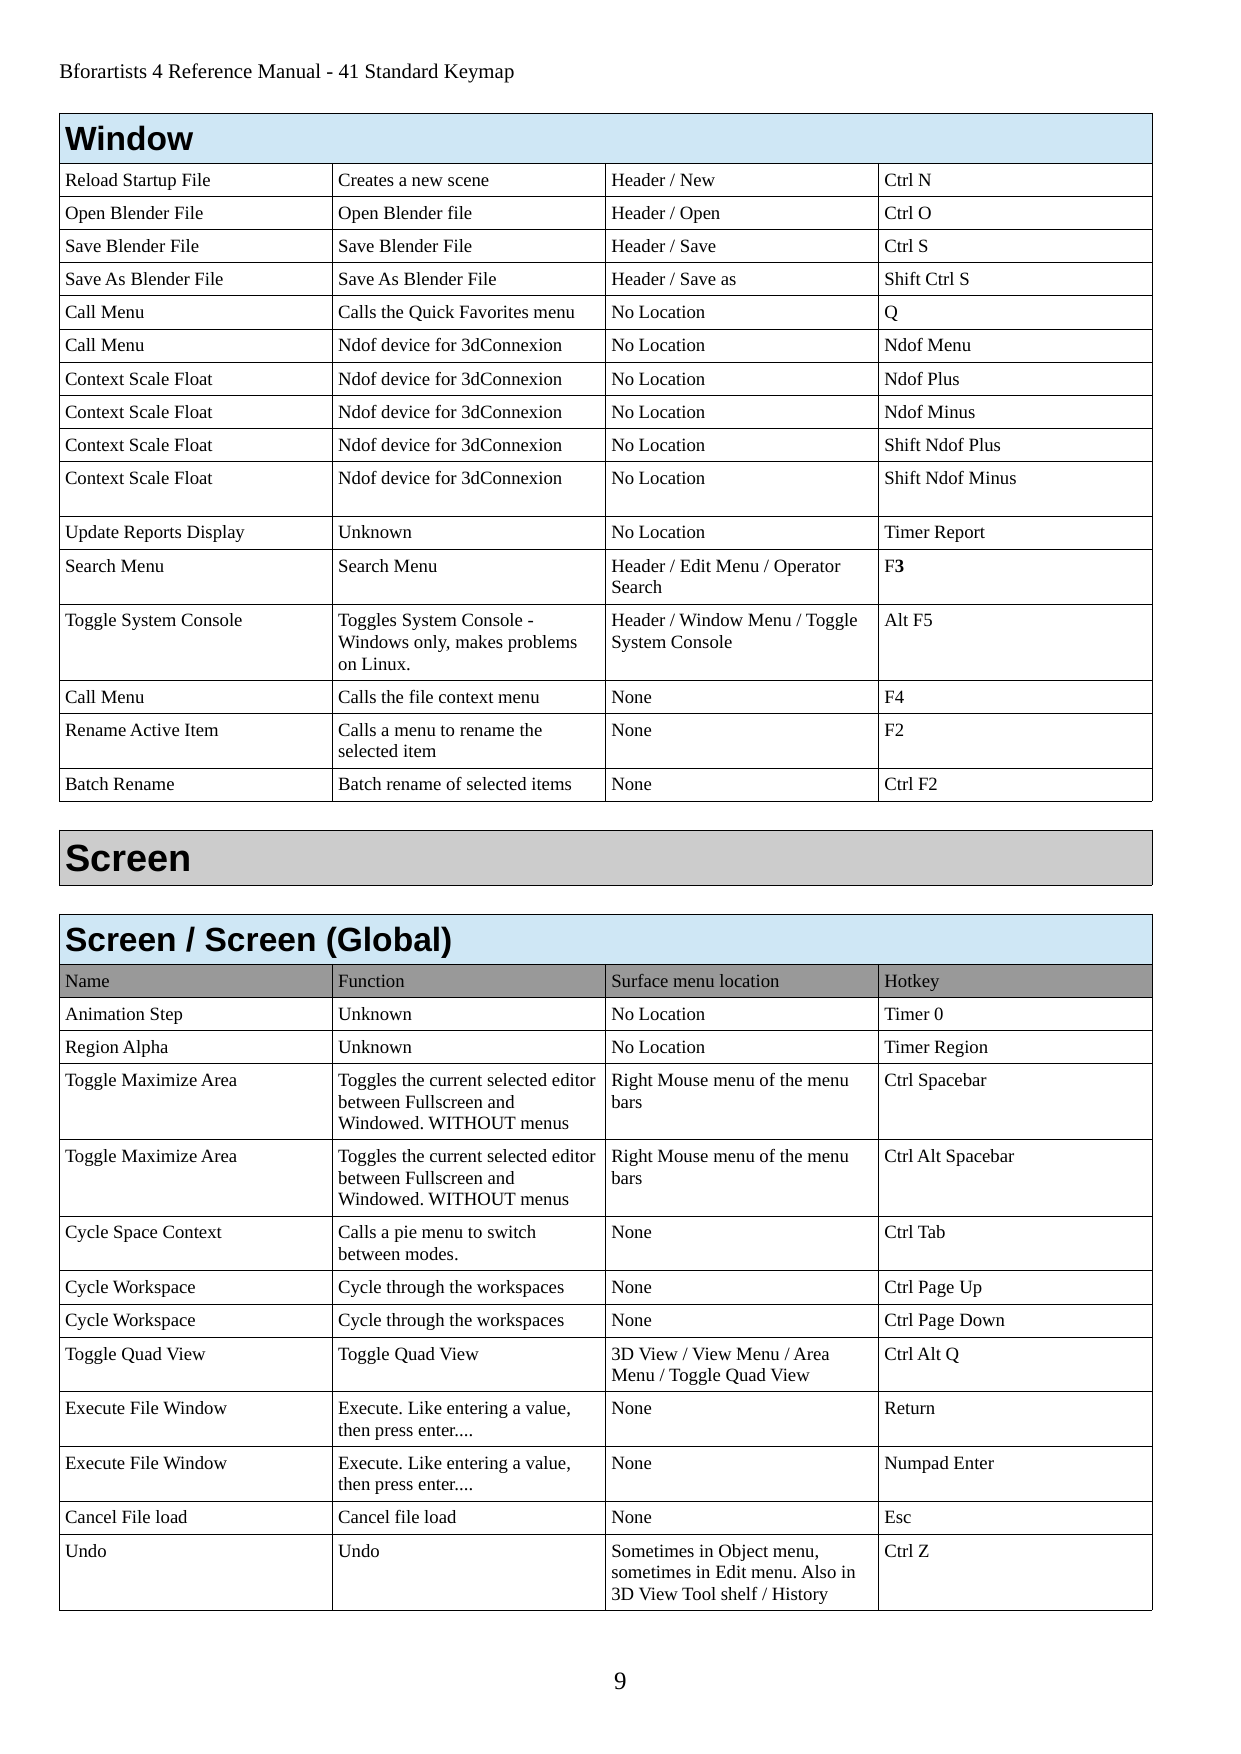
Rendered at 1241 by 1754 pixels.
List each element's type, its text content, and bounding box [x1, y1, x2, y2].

table_cell Timer 0 [879, 998, 1152, 1030]
table_cell Ndof Minus [879, 396, 1152, 428]
table_cell Execute File Window [60, 1392, 332, 1446]
table_cell Update Reports Display [60, 517, 332, 549]
table_cell No Location [606, 363, 878, 395]
table_cell Cycle through the workspaces [333, 1271, 605, 1303]
table_cell Header / Open [606, 197, 878, 229]
table_cell Ctrl Alt Spacebar [879, 1140, 1152, 1216]
table_cell None [606, 1392, 878, 1446]
table_cell No Location [606, 1031, 878, 1063]
table_cell Execute. Like entering a value, then press enter.... [333, 1392, 605, 1446]
table_cell Esc [879, 1502, 1152, 1534]
table_cell Call Menu [60, 330, 332, 362]
table_cell Execute File Window [60, 1447, 332, 1501]
table_cell Context Scale Float [60, 429, 332, 461]
table_cell Timer Region [879, 1031, 1152, 1063]
table_cell Ctrl Spacebar [879, 1064, 1152, 1139]
table_cell Cycle Workspace [60, 1305, 332, 1337]
table_cell Ctrl Alt Q [879, 1338, 1152, 1391]
table_cell Call Menu [60, 681, 332, 713]
table_cell None [606, 1447, 878, 1501]
table_cell Unknown [333, 1031, 605, 1063]
table_cell Undo [60, 1535, 332, 1610]
table_cell Undo [333, 1535, 605, 1610]
table_cell Unknown [333, 517, 605, 549]
table_cell Calls a menu to rename the selected item [333, 714, 605, 767]
table_cell Batch Rename [60, 769, 332, 801]
table_cell Toggle Quad View [60, 1338, 332, 1391]
table_cell Calls the file context menu [333, 681, 605, 713]
table_cell Rename Active Item [60, 714, 332, 767]
table_header Screen [60, 831, 1152, 885]
table_cell None [606, 1217, 878, 1270]
table_cell Return [879, 1392, 1152, 1446]
table_cell Ndof Plus [879, 363, 1152, 395]
table_cell Execute. Like entering a value, then press enter.... [333, 1447, 605, 1501]
table_cell Cycle Space Context [60, 1217, 332, 1270]
table_cell Cancel file load [333, 1502, 605, 1534]
table_cell Right Mouse menu of the menu bars [606, 1140, 878, 1216]
table_cell Shift Ctrl S [879, 263, 1152, 295]
table_cell None [606, 714, 878, 767]
table_cell Header / New [606, 164, 878, 196]
table_cell Toggle System Console [60, 605, 332, 680]
table_cell Save Blender File [333, 230, 605, 262]
table_cell No Location [606, 517, 878, 549]
table_cell F3 [879, 550, 1152, 603]
table_cell Surface menu location [606, 965, 878, 997]
table_cell Save As Blender File [333, 263, 605, 295]
table_cell None [606, 681, 878, 713]
table_cell Context Scale Float [60, 462, 332, 516]
table_cell Header / Save [606, 230, 878, 262]
table_cell Ctrl N [879, 164, 1152, 196]
table_cell Ndof device for 3dConnexion [333, 429, 605, 461]
table_cell Toggles the current selected editor between Fullscreen and Windowed. WITHOUT menus [333, 1064, 605, 1139]
table_cell Toggles System Console - Windows only, makes problems on Linux. [333, 605, 605, 680]
table_cell Calls the Quick Favorites menu [333, 296, 605, 328]
table_cell Ndof device for 3dConnexion [333, 363, 605, 395]
table_cell 3D View / View Menu / Area Menu / Toggle Quad View [606, 1338, 878, 1391]
table_cell Ndof device for 3dConnexion [333, 462, 605, 516]
table_cell Shift Ndof Plus [879, 429, 1152, 461]
table_cell Toggle Maximize Area [60, 1140, 332, 1216]
table_cell Open Blender File [60, 197, 332, 229]
table_cell Right Mouse menu of the menu bars [606, 1064, 878, 1139]
table_cell No Location [606, 296, 878, 328]
table_cell No Location [606, 330, 878, 362]
table_cell Sometimes in Object menu, sometimes in Edit menu. Also in 3D View Tool shelf / History [606, 1535, 878, 1610]
table_cell Context Scale Float [60, 363, 332, 395]
table_cell Region Alpha [60, 1031, 332, 1063]
table_cell Toggle Quad View [333, 1338, 605, 1391]
table_cell Header / Save as [606, 263, 878, 295]
table_cell Animation Step [60, 998, 332, 1030]
table_cell Search Menu [60, 550, 332, 603]
table_cell Batch rename of selected items [333, 769, 605, 801]
table_cell Header / Window Menu / Toggle System Console [606, 605, 878, 680]
table_cell Search Menu [333, 550, 605, 603]
table_cell Ctrl Page Up [879, 1271, 1152, 1303]
table_cell No Location [606, 462, 878, 516]
table_cell Timer Report [879, 517, 1152, 549]
table_cell Ctrl S [879, 230, 1152, 262]
table_cell Ctrl Page Down [879, 1305, 1152, 1337]
table_cell Toggle Maximize Area [60, 1064, 332, 1139]
table_cell None [606, 1305, 878, 1337]
table_cell No Location [606, 429, 878, 461]
table_cell No Location [606, 396, 878, 428]
table_cell Shift Ndof Minus [879, 462, 1152, 516]
table_cell Save Blender File [60, 230, 332, 262]
table_cell Name [60, 965, 332, 997]
table_header Window [60, 114, 1152, 163]
table_cell None [606, 769, 878, 801]
table_cell Cycle through the workspaces [333, 1305, 605, 1337]
table_cell Reload Startup File [60, 164, 332, 196]
table_cell None [606, 1502, 878, 1534]
table_cell Toggles the current selected editor between Fullscreen and Windowed. WITHOUT menus [333, 1140, 605, 1216]
table_cell Ndof device for 3dConnexion [333, 396, 605, 428]
table_cell Q [879, 296, 1152, 328]
table_header Screen / Screen (Global) [60, 915, 1152, 964]
table_cell Alt F5 [879, 605, 1152, 680]
table_cell Ctrl O [879, 197, 1152, 229]
table_cell Open Blender file [333, 197, 605, 229]
table_cell Cycle Workspace [60, 1271, 332, 1303]
table_cell Call Menu [60, 296, 332, 328]
table_cell Context Scale Float [60, 396, 332, 428]
table_cell Ctrl Z [879, 1535, 1152, 1610]
table_cell Creates a new scene [333, 164, 605, 196]
table_cell Ndof Menu [879, 330, 1152, 362]
table_cell Function [333, 965, 605, 997]
table_cell Header / Edit Menu / Operator Search [606, 550, 878, 603]
table_cell Unknown [333, 998, 605, 1030]
table_cell F2 [879, 714, 1152, 767]
table_cell Cancel File load [60, 1502, 332, 1534]
table_cell Ctrl Tab [879, 1217, 1152, 1270]
table_cell No Location [606, 998, 878, 1030]
table_cell Save As Blender File [60, 263, 332, 295]
table_cell Calls a pie menu to switch between modes. [333, 1217, 605, 1270]
table_cell Ndof device for 3dConnexion [333, 330, 605, 362]
table_cell Hotkey [879, 965, 1152, 997]
table_cell Ctrl F2 [879, 769, 1152, 801]
table_cell F4 [879, 681, 1152, 713]
table_cell Numpad Enter [879, 1447, 1152, 1501]
table_cell None [606, 1271, 878, 1303]
